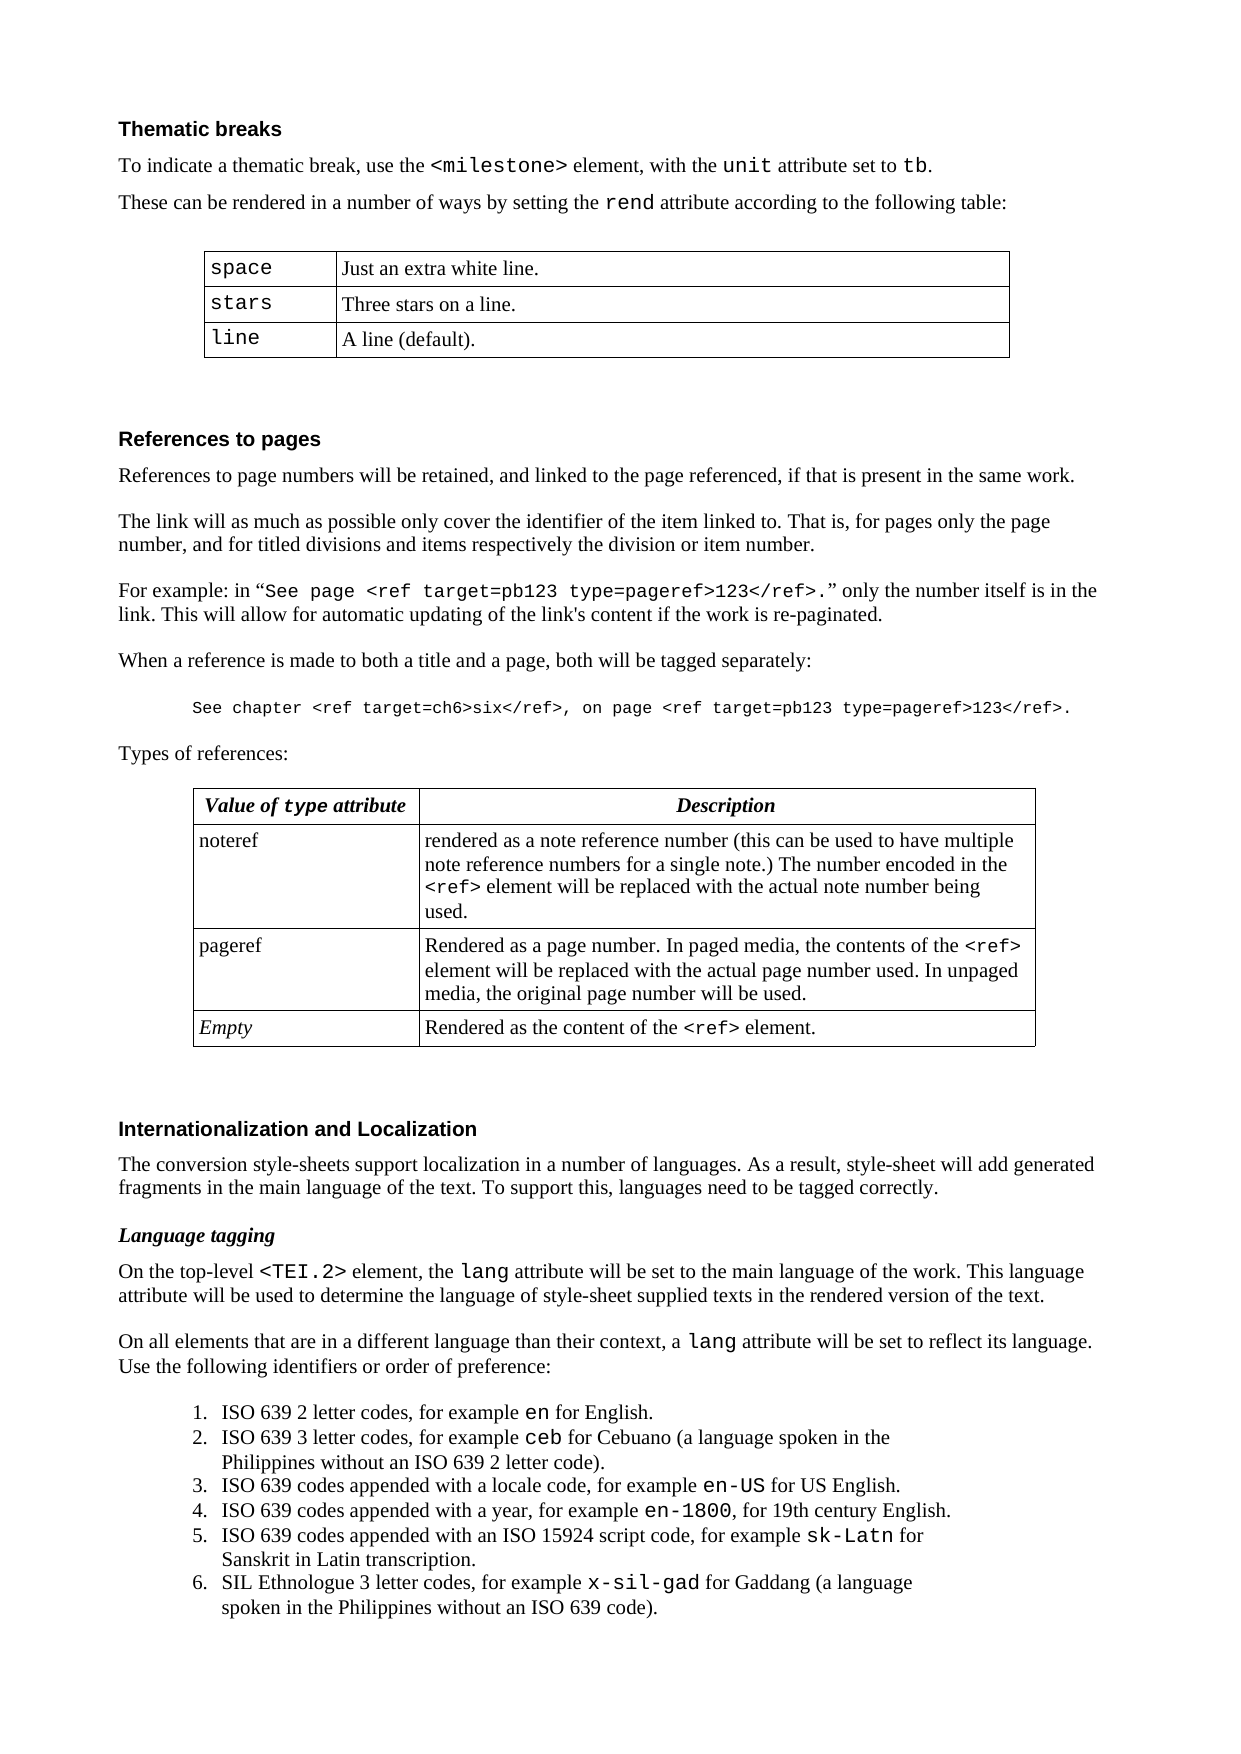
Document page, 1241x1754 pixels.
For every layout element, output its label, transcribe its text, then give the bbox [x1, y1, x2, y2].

table_cell Empty [194, 1011, 419, 1046]
text Types of references: [118, 742, 1122, 765]
text These can be rendered in a number of ways by setting the rend attribute according to the following table: [118, 191, 1122, 216]
subtitle Thematic breaks [118, 118, 1122, 141]
text See chapter <ref target=ch6>six</ref>, on page <ref target=pb123 type=pageref>123</ref>. [118, 695, 1122, 719]
table_header space [205, 252, 336, 286]
text The conversion style-sheets support localization in a number of languages. As a result, style-sheet will add generated fragments in the main language of the text. To support this, languages need to be tagged correctly. [118, 1153, 1122, 1199]
list ISO 639 2 letter codes, for example en for English. [192, 1401, 968, 1426]
list ISO 639 codes appended with an ISO 15924 script code, for example sk-Latn for Sanskrit in Latin transcription. [192, 1523, 968, 1571]
text For example: in “See page <ref target=pb123 type=pageref>123</ref>.” only the number itself is in the link. This will allow for automatic updating of the link's content if the work is re-paginated. [118, 579, 1122, 626]
table_cell A line (default). [337, 323, 1009, 357]
table_cell pageref [194, 929, 419, 1010]
subtitle Language tagging [118, 1224, 1122, 1247]
subtitle References to pages [118, 428, 1122, 451]
table_cell stars [205, 287, 336, 322]
table_cell line [205, 323, 336, 357]
text On all elements that are in a different language than their context, a lang attribute will be set to reflect its language. Use the following identifiers or order of preference: [118, 1330, 1122, 1378]
table_cell noteref [194, 825, 419, 928]
table_cell rendered as a note reference number (this can be used to have multiple note reference numbers for a single note.) The number encoded in the <ref> element will be replaced with the actual note number being used. [420, 825, 1035, 928]
text On the top-level <TEI.2> element, the lang attribute will be set to the main language of the work. This language attribute will be used to determine the language of style-sheet supplied texts in the rendered version of the text. [118, 1259, 1122, 1307]
list SIL Ethnologue 3 letter codes, for example x-sil-gad for Gaddang (a language spoken in the Philippines without an ISO 639 code). [192, 1571, 968, 1619]
text The link will as much as possible only cover the identifier of the item linked to. That is, for pages only the page number, and for titled divisions and items respectively the division or item number. [118, 510, 1122, 556]
text When a reference is made to both a title and a page, both will be tagged separately: [118, 649, 1122, 672]
table_cell Rendered as a page number. In paged media, the contents of the <ref> element will be replaced with the actual page number used. In unpaged media, the original page number will be used. [420, 929, 1035, 1010]
list ISO 639 codes appended with a locale code, for example en-US for US English. [192, 1474, 968, 1499]
table_header Just an extra white line. [337, 252, 1009, 286]
text References to page numbers will be retained, and linked to the page referenced, if that is present in the same work. [118, 464, 1122, 487]
table_cell Rendered as the content of the <ref> element. [420, 1011, 1035, 1046]
table_header Description [420, 789, 1035, 824]
subtitle Internationalization and Localization [118, 1117, 1122, 1141]
list ISO 639 codes appended with a year, for example en-1800, for 19th century English. [192, 1499, 968, 1523]
list ISO 639 3 letter codes, for example ceb for Cebuano (a language spoken in the Philippines without an ISO 639 2 letter code). [192, 1426, 968, 1474]
table_header Value of type attribute [194, 789, 419, 824]
table_cell Three stars on a line. [337, 287, 1009, 322]
text To indicate a thematic break, use the <milestone> element, with the unit attribute set to tb. [118, 154, 1122, 179]
